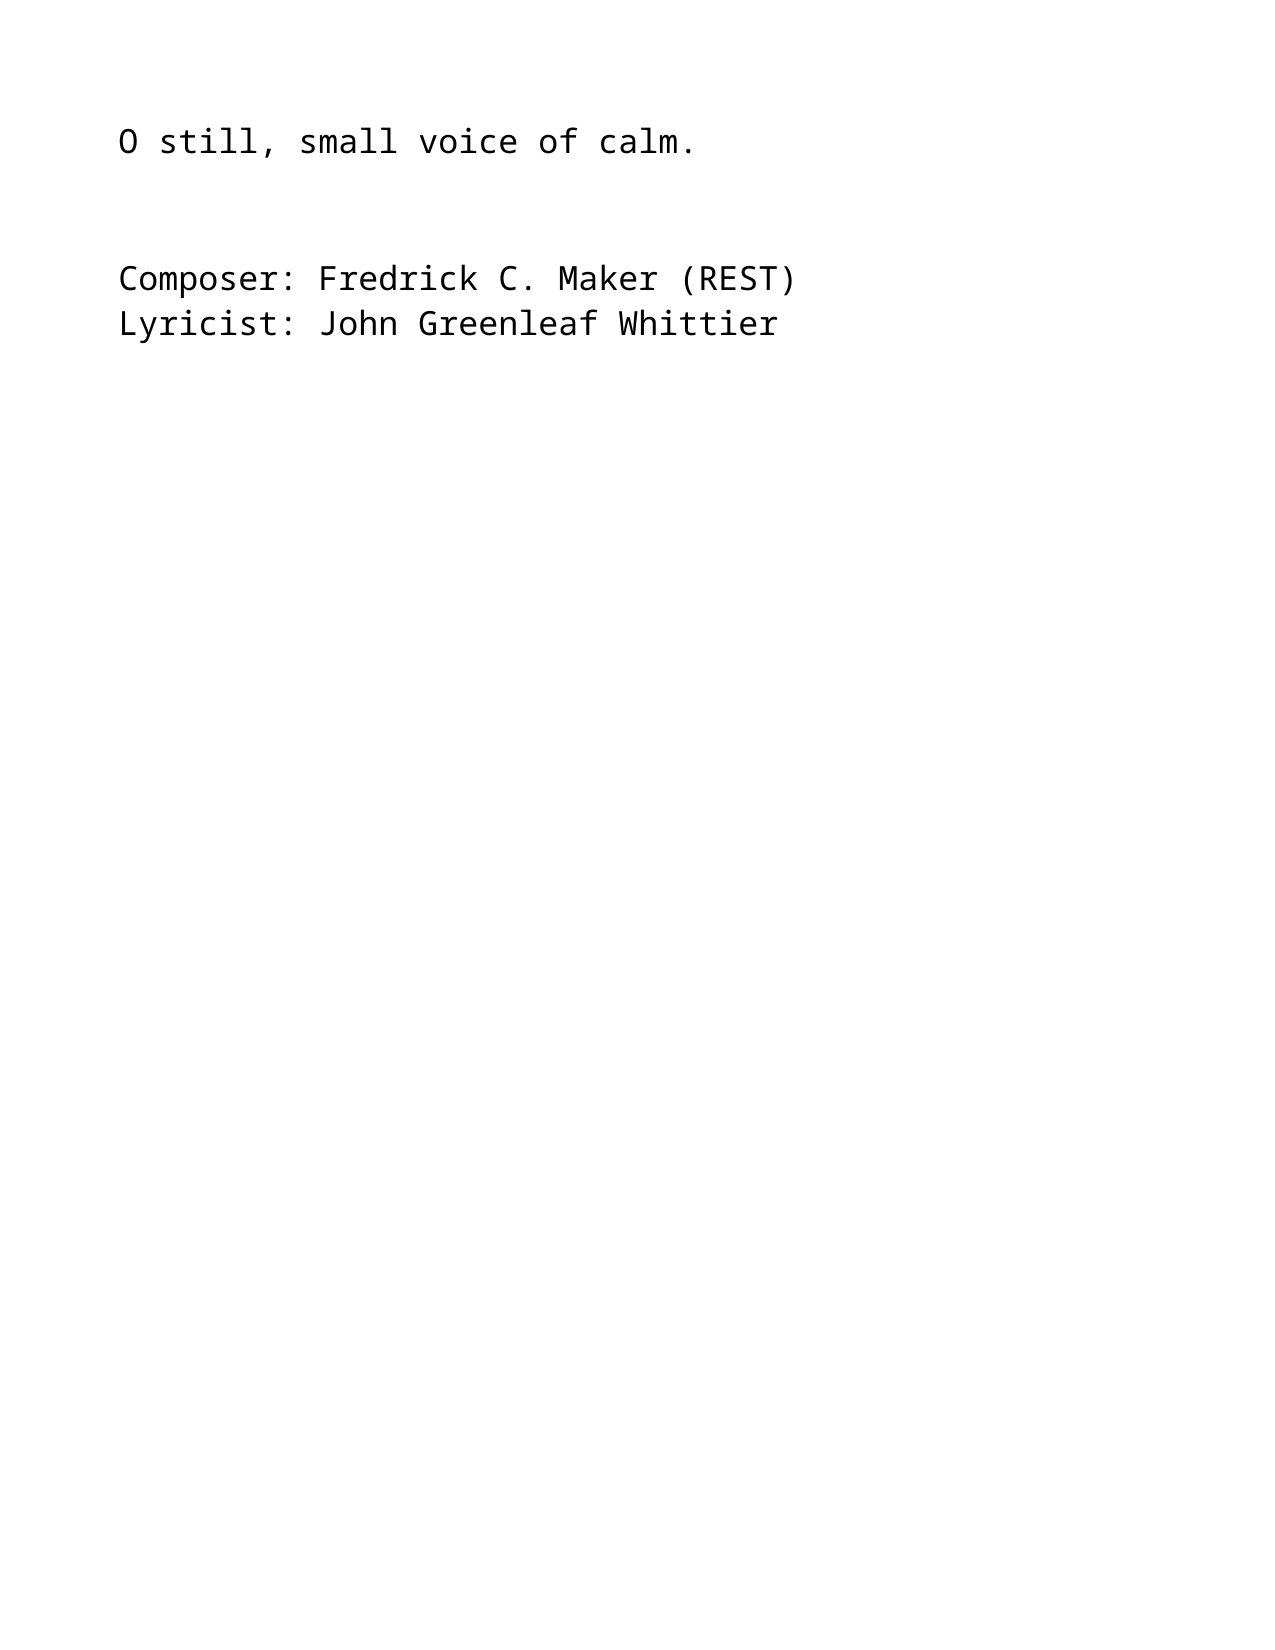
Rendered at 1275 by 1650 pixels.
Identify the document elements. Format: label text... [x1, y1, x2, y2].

text Composer: Fredrick C. Maker (REST) [118, 254, 1157, 300]
text O still, small voice of calm. [118, 118, 1157, 163]
text Lyricist: John Greenleaf Whittier [118, 300, 1157, 345]
